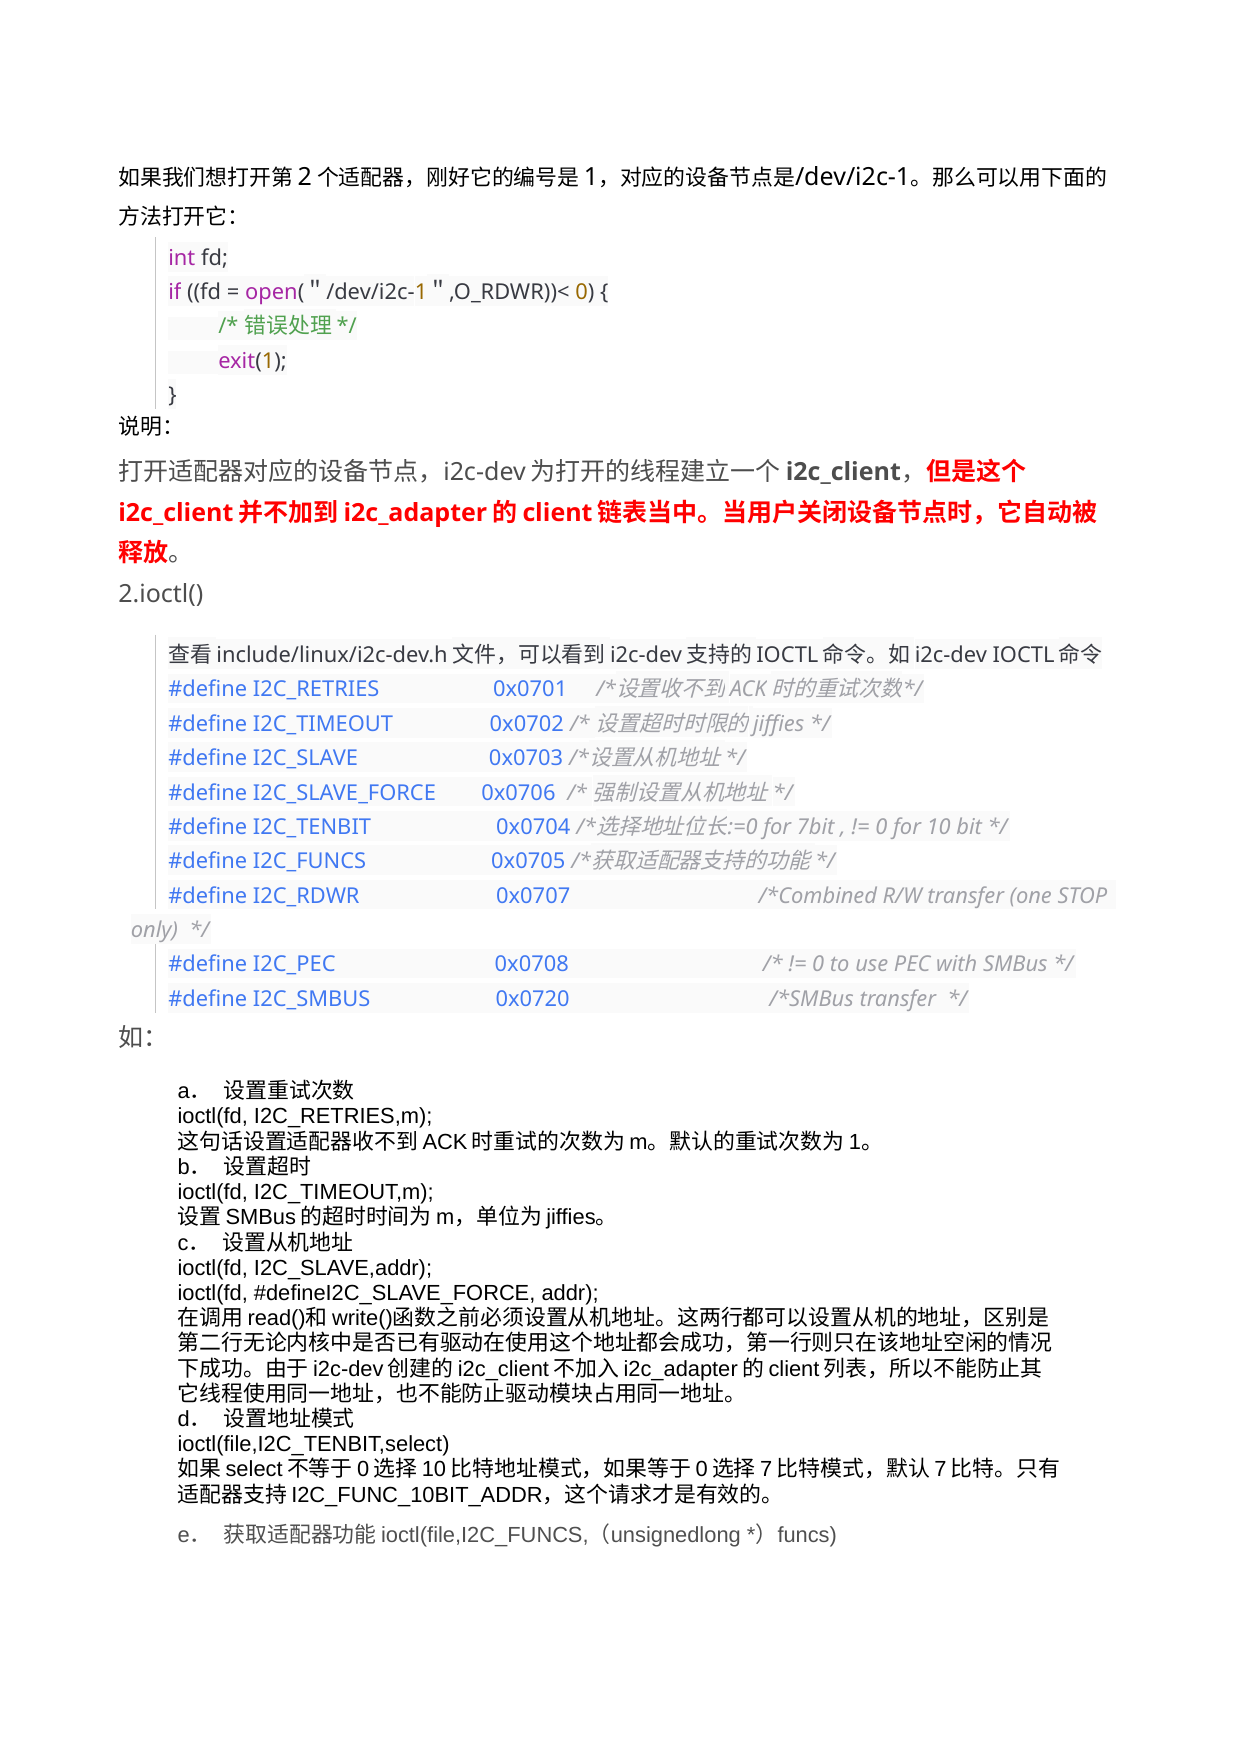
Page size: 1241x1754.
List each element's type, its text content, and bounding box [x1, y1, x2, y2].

text [118, 738, 155, 772]
text e． 获取适配器功能ioctl(file,I2C_FUNCS,（unsignedlong *）funcs) [177, 1507, 1063, 1547]
text int fd; [156, 237, 1122, 272]
text #define I2C_PEC 0x0708 /* != 0 to use PEC with SMBus */ [156, 944, 1122, 978]
text [118, 669, 155, 703]
text [118, 944, 155, 978]
text [118, 272, 155, 306]
text 2.ioctl() [118, 569, 1122, 609]
text [118, 306, 155, 340]
text [118, 375, 155, 409]
text } [156, 375, 1122, 409]
text [118, 237, 155, 272]
text #define I2C_FUNCS 0x0705 /*获取适配器支持的功能 */ [156, 841, 1122, 875]
text /* 错误处理 */ [156, 306, 1122, 340]
text 如： [118, 1013, 1122, 1053]
text #define I2C_RDWR 0x0707 /*Combined R/W transfer (one STOP only) */ [118, 875, 1122, 944]
text [118, 841, 155, 875]
text [118, 340, 155, 375]
text #define I2C_TIMEOUT 0x0702 /* 设置超时时限的jiffies */ [156, 703, 1122, 738]
text 查看include/linux/i2c-dev.h文件，可以看到i2c-dev支持的IOCTL命令。如i2c-dev IOCTL命令 [156, 634, 1122, 669]
text #define I2C_SLAVE_FORCE 0x0706 /* 强制设置从机地址 */ [156, 772, 1122, 806]
text #define I2C_TENBIT 0x0704 /*选择地址位长:=0 for 7bit , != 0 for 10 bit */ [156, 806, 1122, 841]
text #define I2C_SMBUS 0x0720 /*SMBus transfer */ [156, 978, 1122, 1013]
text 如果我们想打开第2个适配器，刚好它的编号是1，对应的设备节点是/dev/i2c-1。那么可以用下面的方法打开它： [118, 118, 1122, 231]
text [118, 772, 155, 806]
text if ((fd = open(＂/dev/i2c-1＂,O_RDWR))< 0) { [156, 272, 1122, 306]
text #define I2C_RETRIES 0x0701 /*设置收不到ACK时的重试次数*/ [156, 669, 1122, 703]
text exit(1); [156, 340, 1122, 375]
text a． 设置重试次数 ioctl(fd, I2C_RETRIES,m); 这句话设置适配器收不到ACK时重试的次数为m。默认的重试次数为1。 b． 设置超时 ioctl(fd, I2C_TIMEOUT,m); 设置SMBus的超时时间为m，单位为jiffies。 c． 设置从机地址 ioctl(fd, I2C_SLAVE,addr); ioctl(fd, #defineI2C_SLAVE_FORCE, addr); 在调用read()和write()函数之前必须设置从机地址。这两行都可以设置从机的地址，区别是第二行无论内核中是否已有驱动在使用这个地址都会成功，第一行则只在该地址空闲的情况下成功。由于i2c-dev创建的i2c_client不加入i2c_adapter的client列表，所以不能防止其它线程使用同一地址，也不能防止驱动模块占用同一地址。 d． 设置地址模式 ioctl(file,I2C_TENBIT,select) 如果select不等于0选择10比特地址模式，如果等于0选择7比特模式，默认7比特。只有适配器支持I2C_FUNC_10BIT_ADDR，这个请求才是有效的。 [177, 1078, 1063, 1507]
text 打开适配器对应的设备节点，i2c-dev为打开的线程建立一个i2c_client，但是这个i2c_client并不加到i2c_adapter的client链表当中。当用户关闭设备节点时，它自动被释放。 [118, 447, 1122, 569]
text [118, 978, 155, 1013]
text #define I2C_SLAVE 0x0703 /*设置从机地址 */ [156, 738, 1122, 772]
text 说明： [118, 409, 1122, 441]
text [118, 703, 155, 738]
